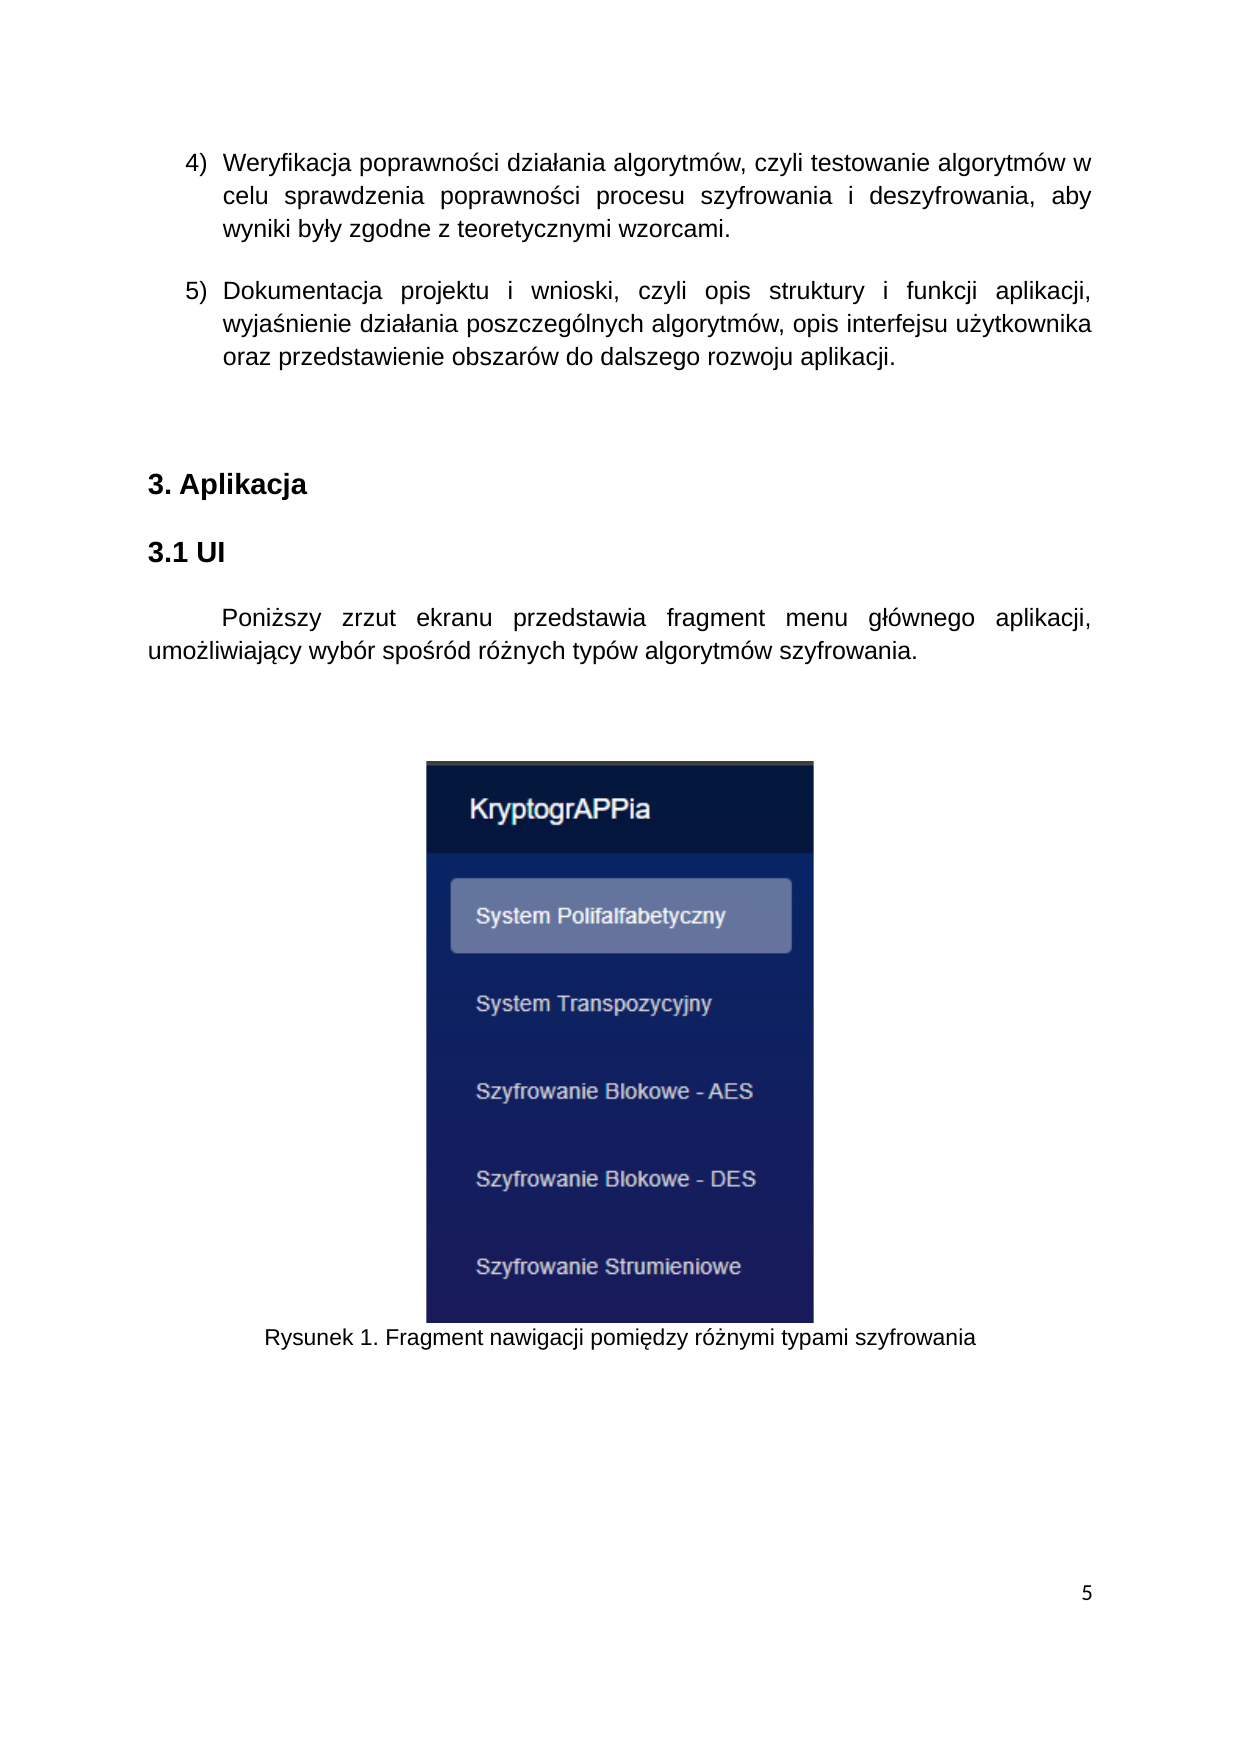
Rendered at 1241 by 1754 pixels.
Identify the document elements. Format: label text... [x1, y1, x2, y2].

picture [426, 761, 814, 1323]
text Poniższy zrzut ekranu przedstawia fragment menu głównego aplikacji, umożliwiający wybór spośród różnych typów algorytmów szyfrowania. [148, 603, 1093, 665]
text 3.1 UI [148, 535, 1093, 569]
list Weryfikacja poprawności działania algorytmów, czyli testowanie algorytmów w celu sprawdzenia poprawności procesu szyfrowania i deszyfrowania, aby wyniki były zgodne z teoretycznymi wzorcami. [185, 148, 1093, 242]
text 3. Aplikacja [148, 467, 1093, 501]
list Dokumentacja projektu i wnioski, czyli opis struktury i funkcji aplikacji, wyjaśnienie działania poszczególnych algorytmów, opis interfejsu użytkownika oraz przedstawienie obszarów do dalszego rozwoju aplikacji. [185, 276, 1093, 371]
text Rysunek 1. Fragment nawigacji pomiędzy różnymi typami szyfrowania [148, 1324, 1093, 1350]
